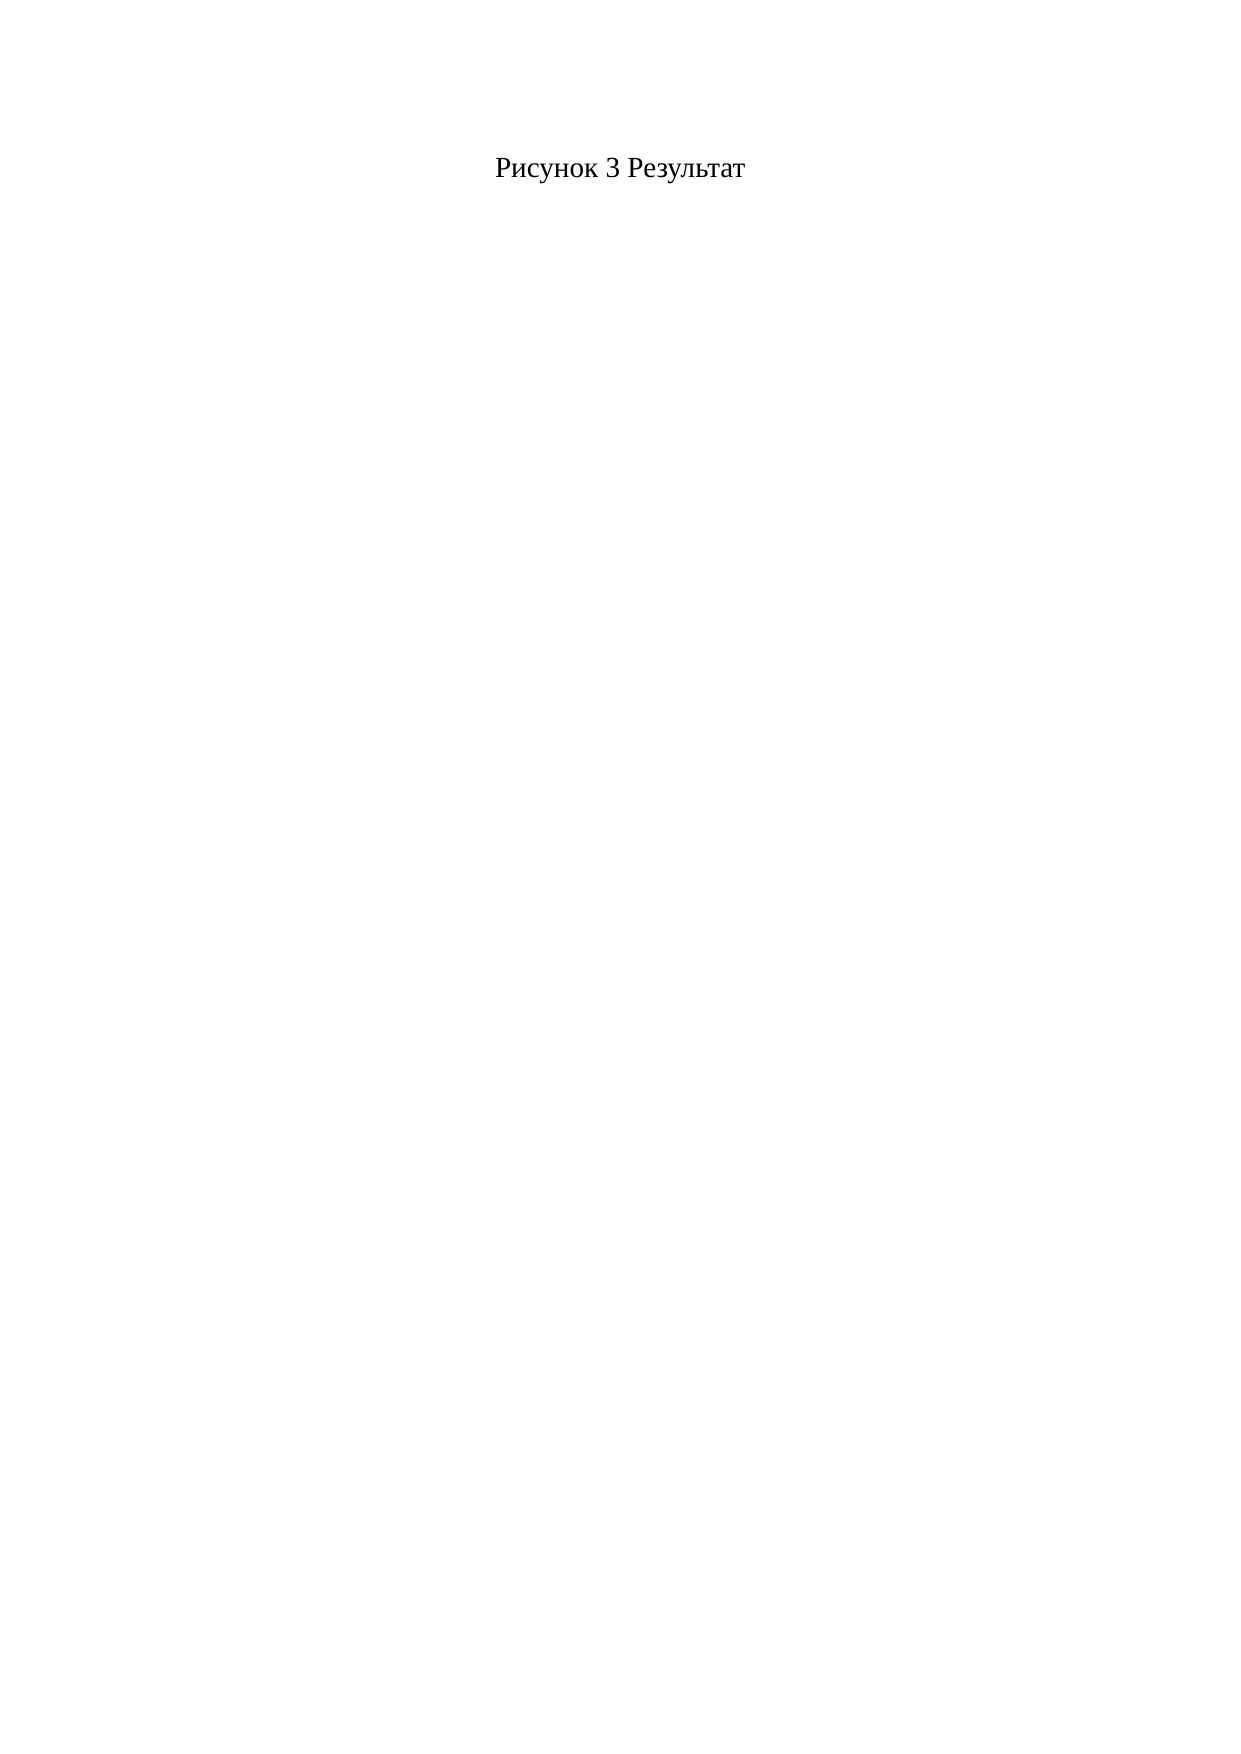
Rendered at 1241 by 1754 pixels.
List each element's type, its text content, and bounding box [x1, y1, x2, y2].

text Рисунок 3 Результат [150, 150, 1090, 183]
